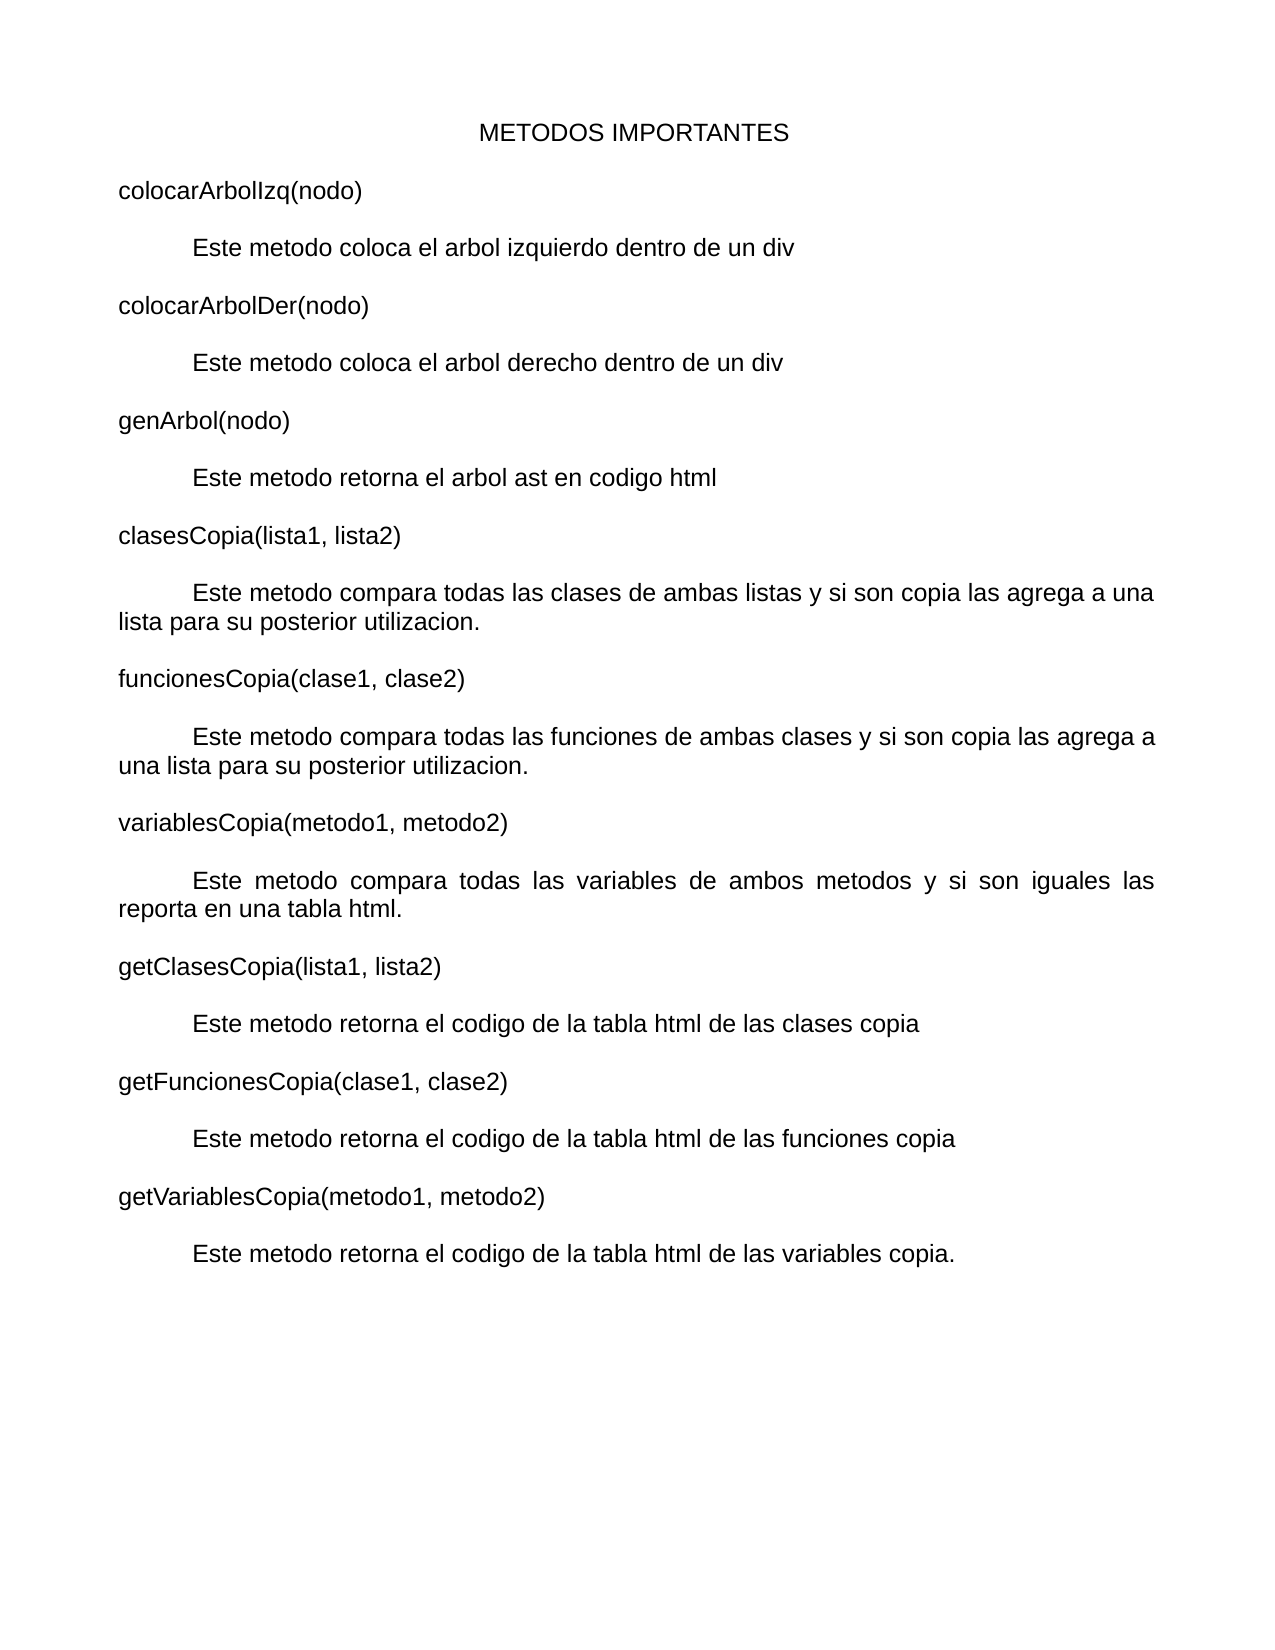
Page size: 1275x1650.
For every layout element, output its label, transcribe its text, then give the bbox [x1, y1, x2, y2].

text clasesCopia(lista1, lista2) [118, 521, 1157, 549]
text Este metodo retorna el codigo de la tabla html de las funciones copia [118, 1124, 1157, 1153]
text Este metodo compara todas las funciones de ambas clases y si son copia las agrega a una lista para su posterior utilizacion. [118, 722, 1157, 779]
text Este metodo coloca el arbol derecho dentro de un div [118, 348, 1157, 377]
text genArbol(nodo) [118, 406, 1157, 434]
text getFuncionesCopia(clase1, clase2) [118, 1067, 1157, 1096]
text colocarArbolDer(nodo) [118, 291, 1157, 319]
text funcionesCopia(clase1, clase2) [118, 664, 1157, 693]
text getVariablesCopia(metodo1, metodo2) [118, 1182, 1157, 1211]
text Este metodo compara todas las variables de ambos metodos y si son iguales las reporta en una tabla html. [118, 866, 1157, 923]
text Este metodo retorna el arbol ast en codigo html [118, 463, 1157, 492]
text colocarArbolIzq(nodo) [118, 176, 1157, 204]
text Este metodo compara todas las clases de ambas listas y si son copia las agrega a una lista para su posterior utilizacion. [118, 578, 1157, 636]
text METODOS IMPORTANTES [118, 118, 1157, 147]
text Este metodo coloca el arbol izquierdo dentro de un div [118, 233, 1157, 262]
text getClasesCopia(lista1, lista2) [118, 952, 1157, 981]
text Este metodo retorna el codigo de la tabla html de las clases copia [118, 1009, 1157, 1038]
text variablesCopia(metodo1, metodo2) [118, 808, 1157, 837]
text Este metodo retorna el codigo de la tabla html de las variables copia. [118, 1239, 1157, 1268]
